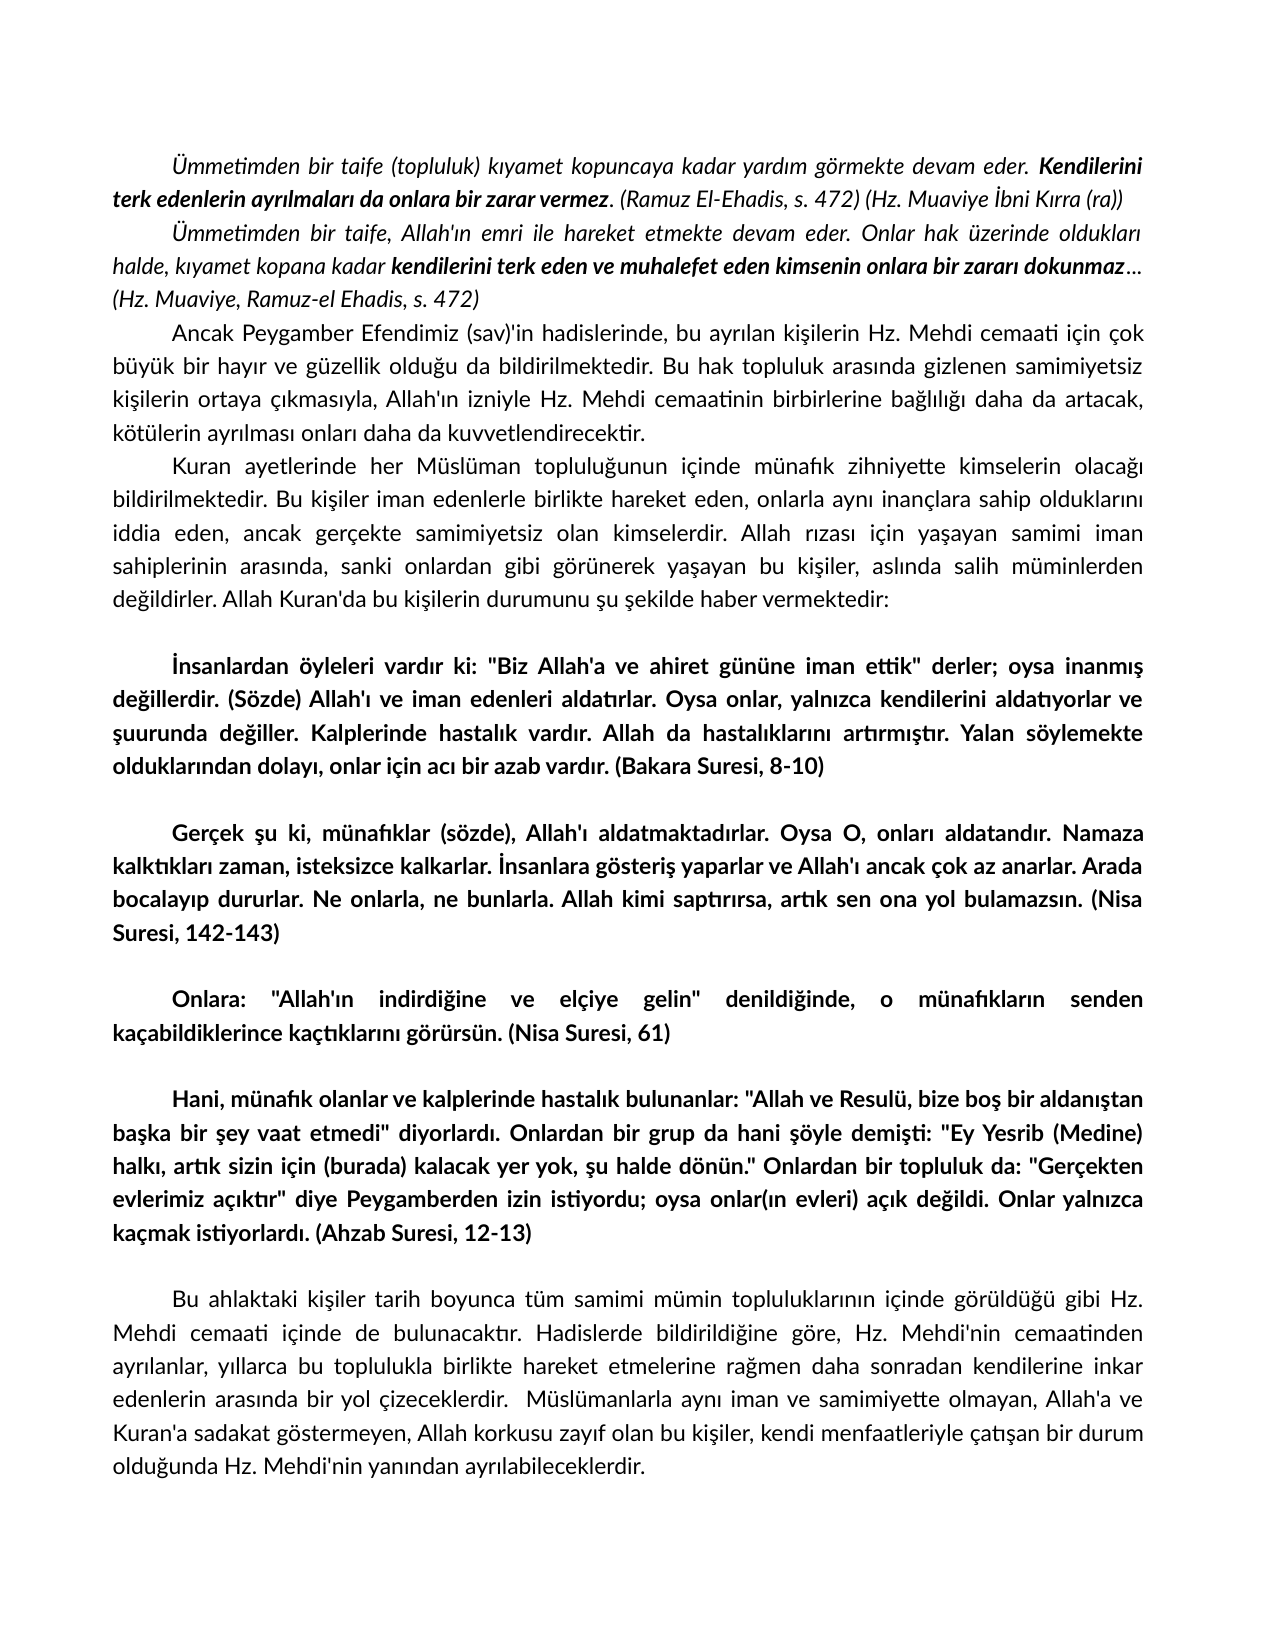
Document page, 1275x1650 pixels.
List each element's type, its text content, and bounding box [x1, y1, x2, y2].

text Ümmetimden bir taife, Allah'ın emri ile hareket etmekte devam eder. Onlar hak üzerinde oldukları halde, kıyamet kopana kadar kendilerini terk eden ve muhalefet eden kimsenin onlara bir zararı dokunmaz... (Hz. Muaviye, Ramuz-el Ehadis, s. 472) [112, 214, 1145, 314]
text Gerçek şu ki, münafıklar (sözde), Allah'ı aldatmaktadırlar. Oysa O, onları aldatandır. Namaza kalktıkları zaman, isteksizce kalkarlar. İnsanlara gösteriş yaparlar ve Allah'ı ancak çok az anarlar. Arada bocalayıp dururlar. Ne onlarla, ne bunlarla. Allah kimi saptırırsa, artık sen ona yol bulamazsın. (Nisa Suresi, 142-143) [112, 814, 1145, 948]
text İnsanlardan öyleleri vardır ki: "Biz Allah'a ve ahiret gününe iman ettik" derler; oysa inanmış değillerdir. (Sözde) Allah'ı ve iman edenleri aldatırlar. Oysa onlar, yalnızca kendilerini aldatıyorlar ve şuurunda değiller. Kalplerinde hastalık vardır. Allah da hastalıklarını artırmıştır. Yalan söylemekte olduklarından dolayı, onlar için acı bir azab vardır. (Bakara Suresi, 8-10) [112, 648, 1145, 781]
text Kuran ayetlerinde her Müslüman topluluğunun içinde münafık zihniyette kimselerin olacağı bildirilmektedir. Bu kişiler iman edenlerle birlikte hareket eden, onlarla aynı inançlara sahip olduklarını iddia eden, ancak gerçekte samimiyetsiz olan kimselerdir. Allah rızası için yaşayan samimi iman sahiplerinin arasında, sanki onlardan gibi görünerek yaşayan bu kişiler, aslında salih müminlerden değildirler. Allah Kuran'da bu kişilerin durumunu şu şekilde haber vermektedir: [112, 448, 1145, 614]
text Hani, münafık olanlar ve kalplerinde hastalık bulunanlar: "Allah ve Resulü, bize boş bir aldanıştan başka bir şey vaat etmedi" diyorlardı. Onlardan bir grup da hani şöyle demişti: "Ey Yesrib (Medine) halkı, artık sizin için (burada) kalacak yer yok, şu halde dönün." Onlardan bir topluluk da: "Gerçekten evlerimiz açıktır" diye Peygamberden izin istiyordu; oysa onlar(ın evleri) açık değildi. Onlar yalnızca kaçmak istiyorlardı. (Ahzab Suresi, 12-13) [112, 1081, 1145, 1248]
text Onlara: "Allah'ın indirdiğine ve elçiye gelin" denildiğinde, o münafıkların senden kaçabildiklerince kaçtıklarını görürsün. (Nisa Suresi, 61) [112, 981, 1145, 1048]
text Bu ahlaktaki kişiler tarih boyunca tüm samimi mümin topluluklarının içinde görüldüğü gibi Hz. Mehdi cemaati içinde de bulunacaktır. Hadislerde bildirildiğine göre, Hz. Mehdi'nin cemaatinden ayrılanlar, yıllarca bu toplulukla birlikte hareket etmelerine rağmen daha sonradan kendilerine inkar edenlerin arasında bir yol çizeceklerdir. Müslümanlarla aynı iman ve samimiyette olmayan, Allah'a ve Kuran'a sadakat göstermeyen, Allah korkusu zayıf olan bu kişiler, kendi menfaatleriyle çatışan bir durum olduğunda Hz. Mehdi'nin yanından ayrılabileceklerdir. [112, 1281, 1145, 1481]
text Ümmetimden bir taife (topluluk) kıyamet kopuncaya kadar yardım görmekte devam eder. Kendilerini terk edenlerin ayrılmaları da onlara bir zarar vermez. (Ramuz El-Ehadis, s. 472) (Hz. Muaviye İbni Kırra (ra)) [112, 148, 1145, 214]
text Ancak Peygamber Efendimiz (sav)'in hadislerinde, bu ayrılan kişilerin Hz. Mehdi cemaati için çok büyük bir hayır ve güzellik olduğu da bildirilmektedir. Bu hak topluluk arasında gizlenen samimiyetsiz kişilerin ortaya çıkmasıyla, Allah'ın izniyle Hz. Mehdi cemaatinin birbirlerine bağlılığı daha da artacak, kötülerin ayrılması onları daha da kuvvetlendirecektir. [112, 314, 1145, 448]
